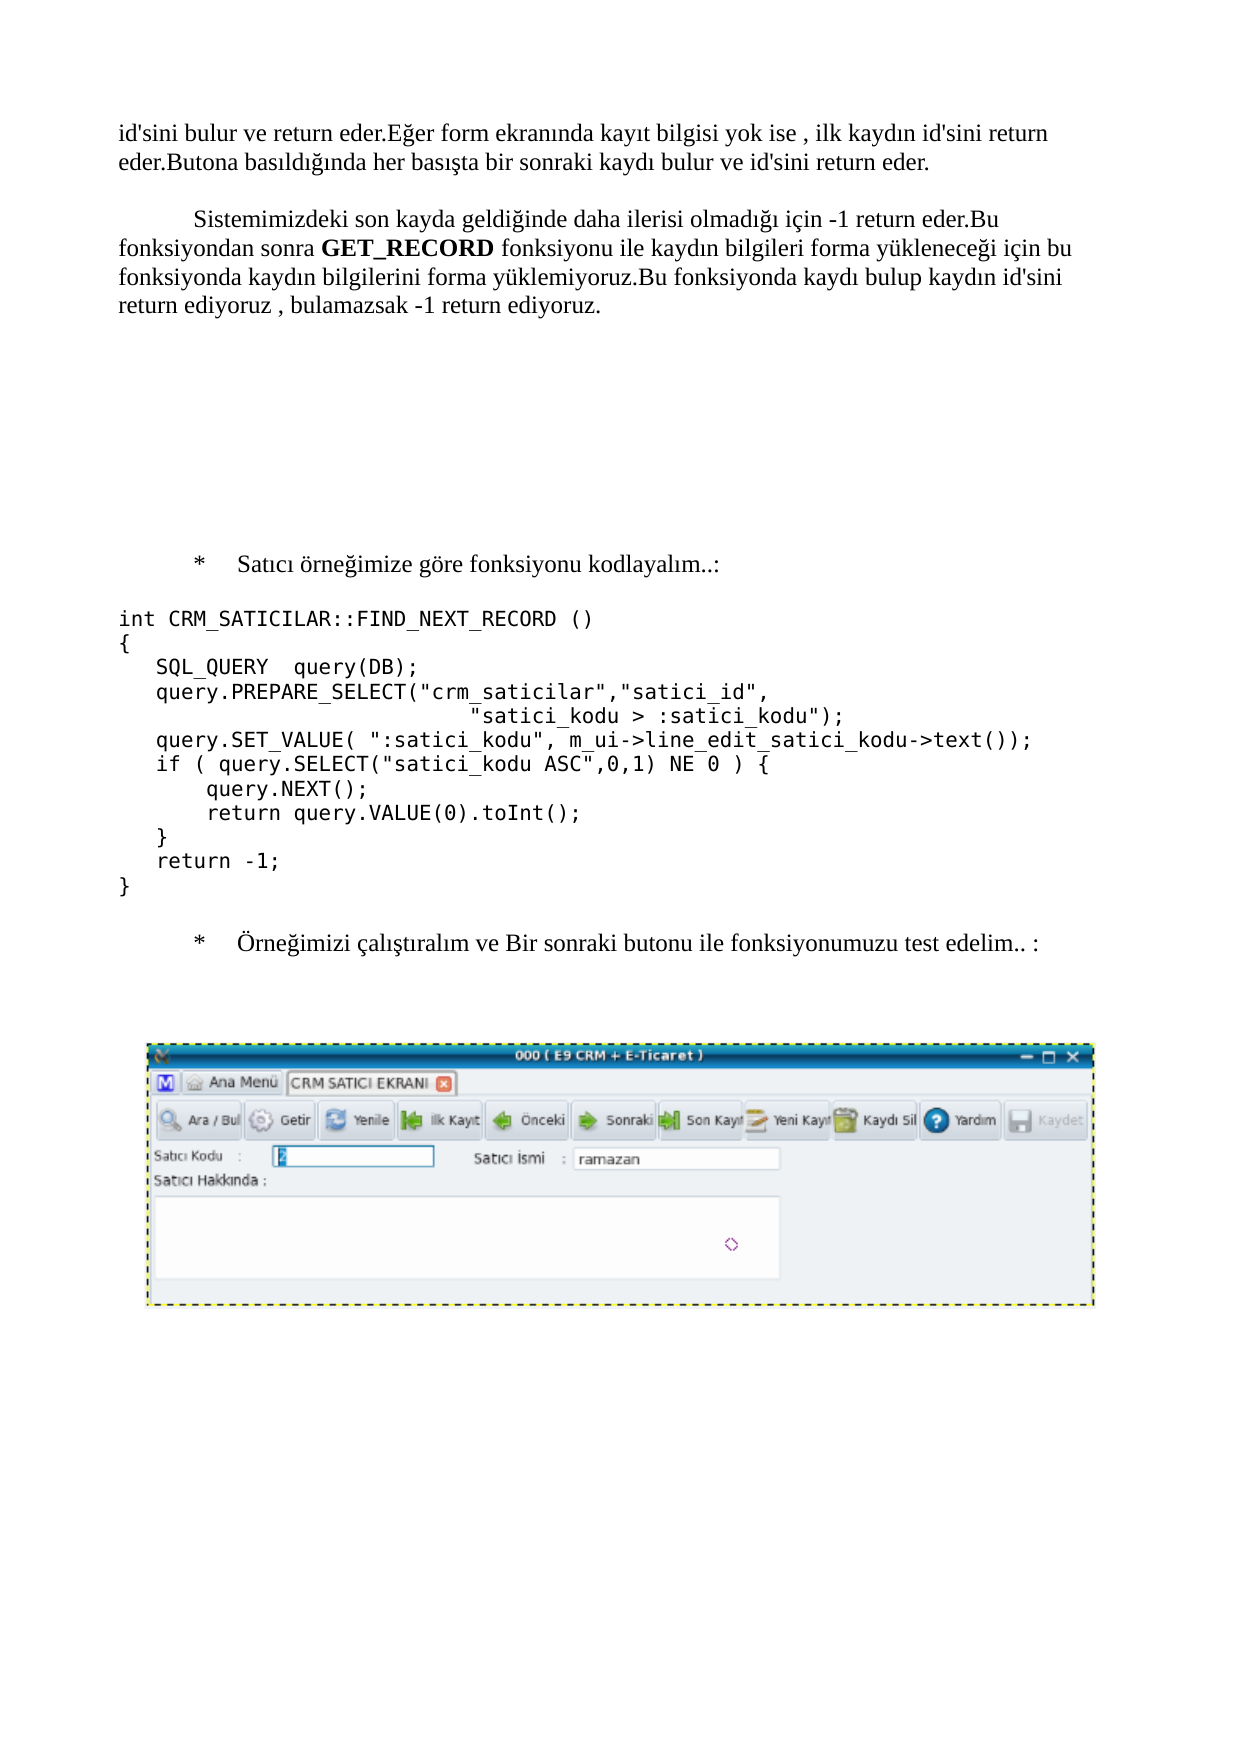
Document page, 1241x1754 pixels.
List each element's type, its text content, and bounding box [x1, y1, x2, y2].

picture [144, 1042, 1096, 1309]
text return query.VALUE(0).toInt(); [118, 801, 1122, 825]
text { [118, 631, 1122, 655]
text if ( query.SELECT("satici_kodu ASC",0,1) NE 0 ) { [118, 752, 1122, 777]
text id'sini bulur ve return eder.Eğer form ekranında kayıt bilgisi yok ise , ilk kaydın id'sini return eder.Butona basıldığında her basışta bir sonraki kaydı bulur ve id'sini return eder. [118, 118, 1122, 176]
text query.NEXT(); [118, 777, 1122, 801]
text SQL_QUERY query(DB); [118, 655, 1122, 680]
text "satici_kodu > :satici_kodu"); [118, 704, 1122, 728]
text return -1; [118, 849, 1122, 874]
text * Örneğimizi çalıştıralım ve Bir sonraki butonu ile fonksiyonumuzu test edelim.. : [118, 928, 1122, 956]
text Sistemimizdeki son kayda geldiğinde daha ilerisi olmadığı için -1 return eder.Bu fonksiyondan sonra GET_RECORD fonksiyonu ile kaydın bilgileri forma yükleneceği için bu fonksiyonda kaydın bilgilerini forma yüklemiyoruz.Bu fonksiyonda kaydı bulup kaydın id'sini return ediyoruz , bulamazsak -1 return ediyoruz. [118, 204, 1122, 319]
text * Satıcı örneğimize göre fonksiyonu kodlayalım..: [118, 549, 1122, 578]
text query.PREPARE_SELECT("crm_saticilar","satici_id", [118, 680, 1122, 704]
text int CRM_SATICILAR::FIND_NEXT_RECORD () [118, 607, 1122, 631]
text } [118, 825, 1122, 849]
text query.SET_VALUE( ":satici_kodu", m_ui->line_edit_satici_kodu->text()); [118, 728, 1122, 752]
text } [118, 874, 1122, 898]
